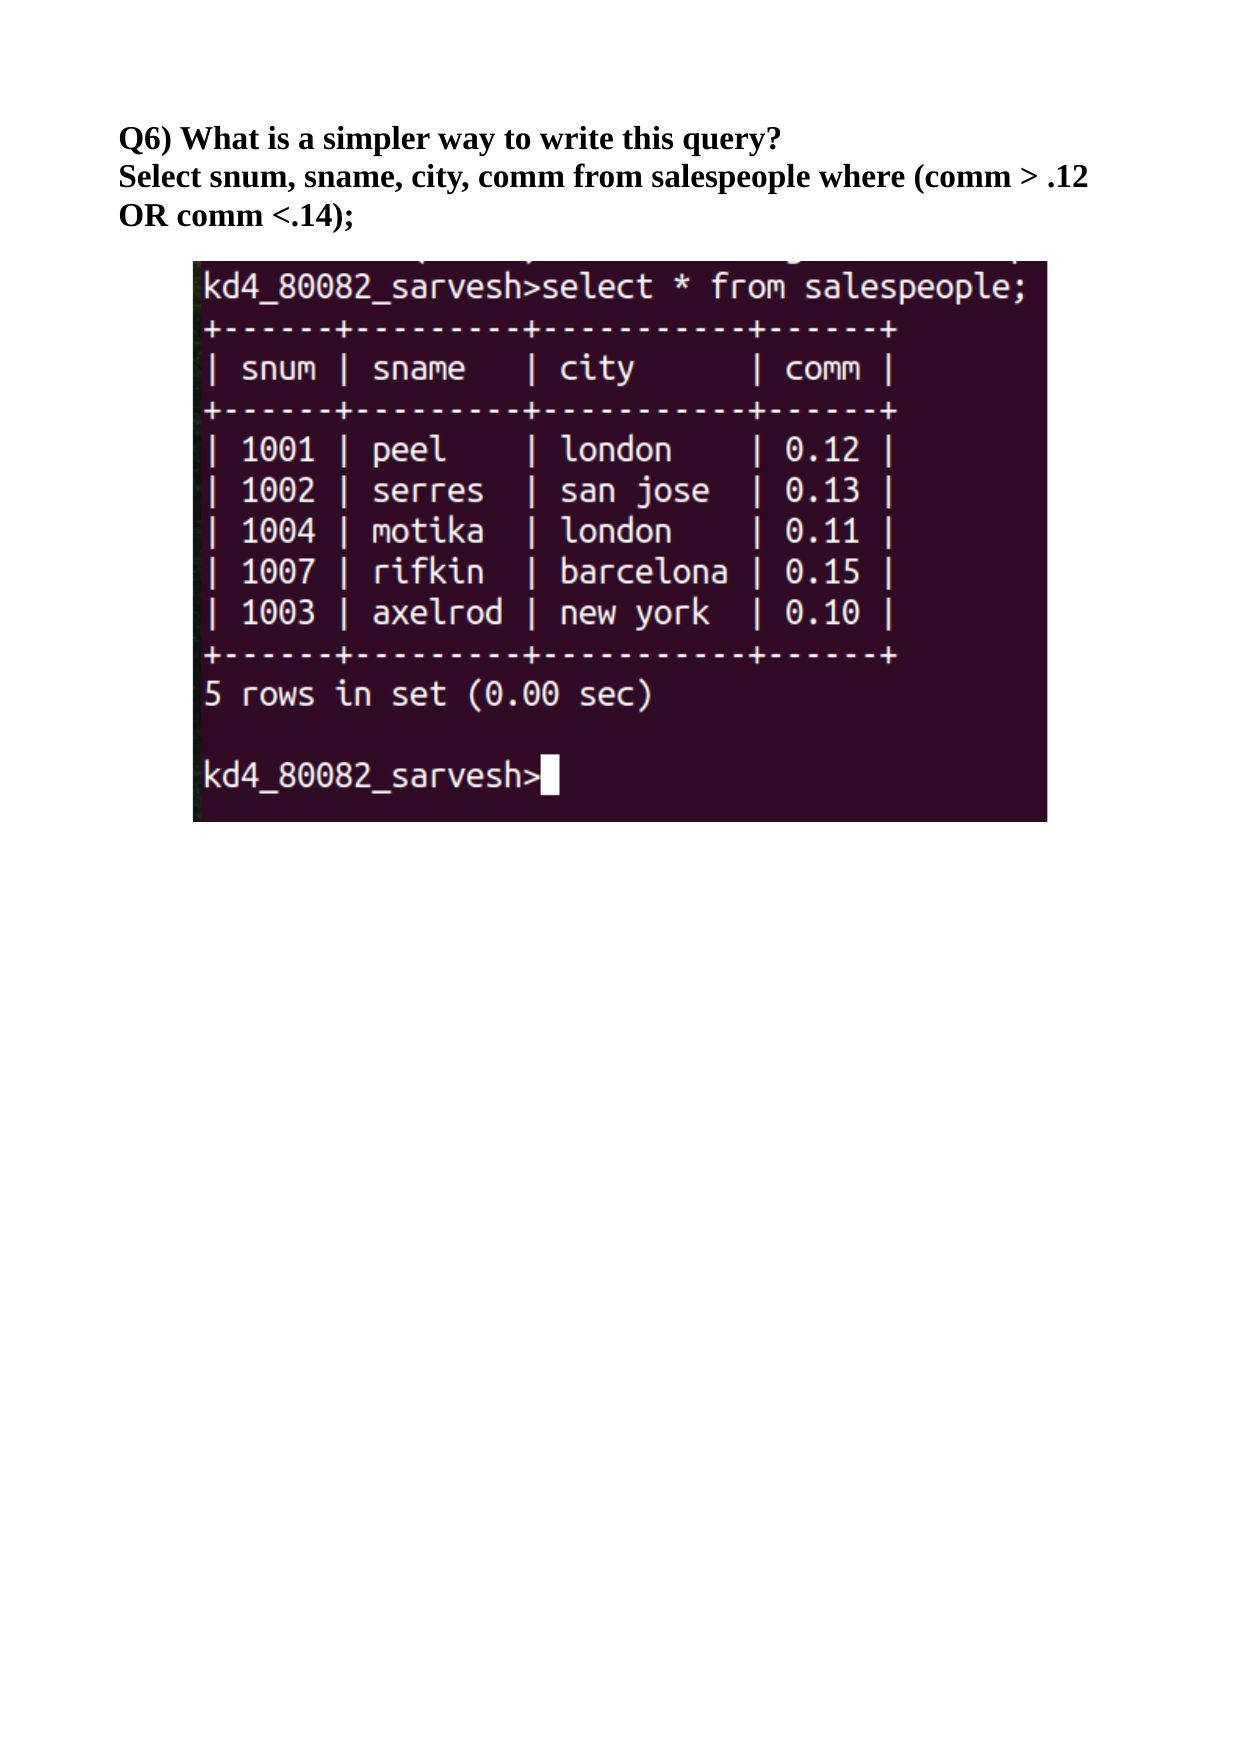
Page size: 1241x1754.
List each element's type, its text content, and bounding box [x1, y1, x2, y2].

text Select snum, sname, city, comm from salespeople where (comm > .12 OR comm <.14); [118, 156, 1122, 233]
picture [192, 261, 1048, 822]
text Q6) What is a simpler way to write this query? [118, 118, 1122, 156]
